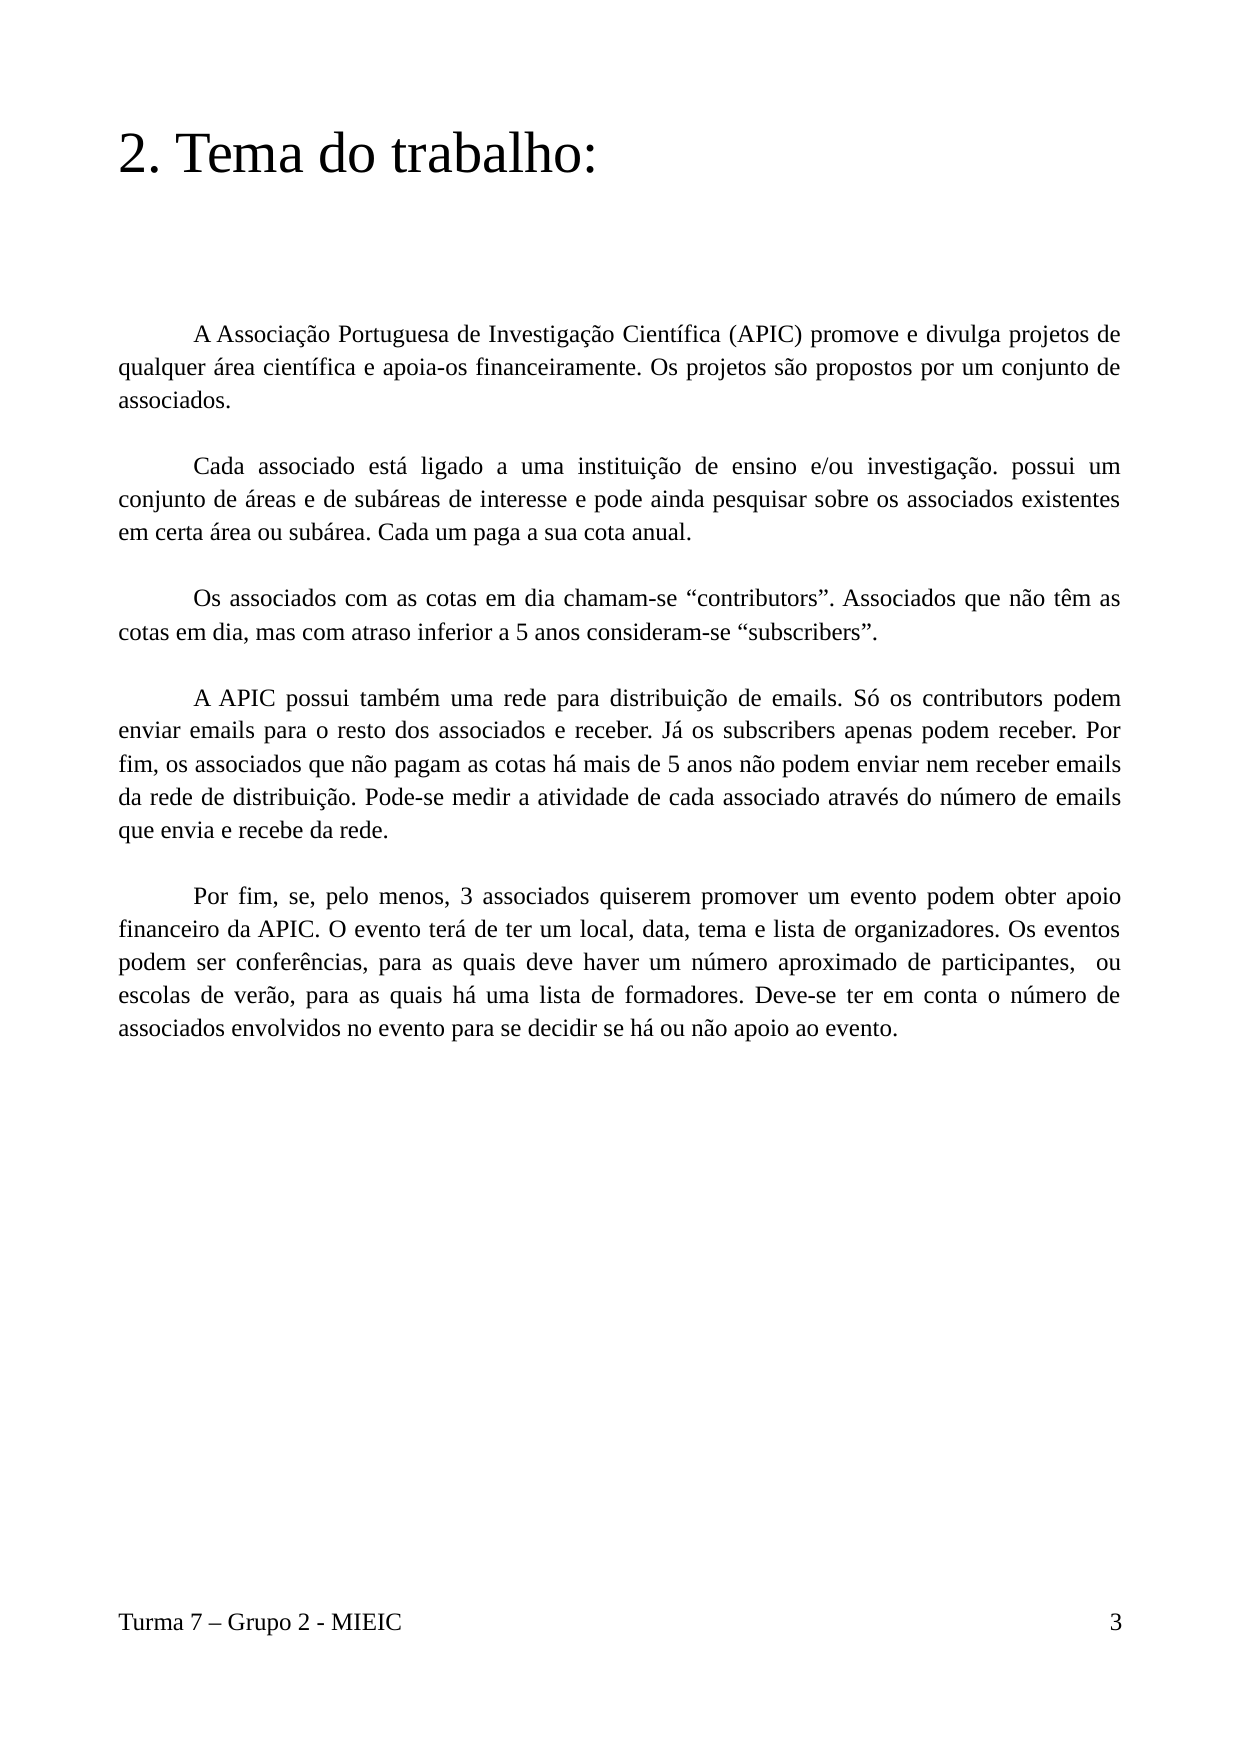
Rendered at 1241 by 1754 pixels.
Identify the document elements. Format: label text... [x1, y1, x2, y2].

text Os associados com as cotas em dia chamam-se “contributors”. Associados que não têm as cotas em dia, mas com atraso inferior a 5 anos consideram-se “subscribers”. [118, 583, 1122, 645]
text A APIC possui também uma rede para distribuição de emails. Só os contributors podem enviar emails para o resto dos associados e receber. Já os subscribers apenas podem receber. Por fim, os associados que não pagam as cotas há mais de 5 anos não podem enviar nem receber emails da rede de distribuição. Pode-se medir a atividade de cada associado através do número de emails que envia e recebe da rede. [118, 683, 1122, 843]
text A Associação Portuguesa de Investigação Científica (APIC) promove e divulga projetos de qualquer área científica e apoia-os financeiramente. Os projetos são propostos por um conjunto de associados. [118, 319, 1122, 414]
text Por fim, se, pelo menos, 3 associados quiserem promover um evento podem obter apoio financeiro da APIC. O evento terá de ter um local, data, tema e lista de organizadores. Os eventos podem ser conferências, para as quais deve haver um número aproximado de participantes, ou escolas de verão, para as quais há uma lista de formadores. Deve-se ter em conta o número de associados envolvidos no evento para se decidir se há ou não apoio ao evento. [118, 881, 1122, 1042]
text 2. Tema do trabalho: [118, 118, 1122, 185]
text Cada associado está ligado a uma instituição de ensino e/ou investigação. possui um conjunto de áreas e de subáreas de interesse e pode ainda pesquisar sobre os associados existentes em certa área ou subárea. Cada um paga a sua cota anual. [118, 451, 1122, 546]
